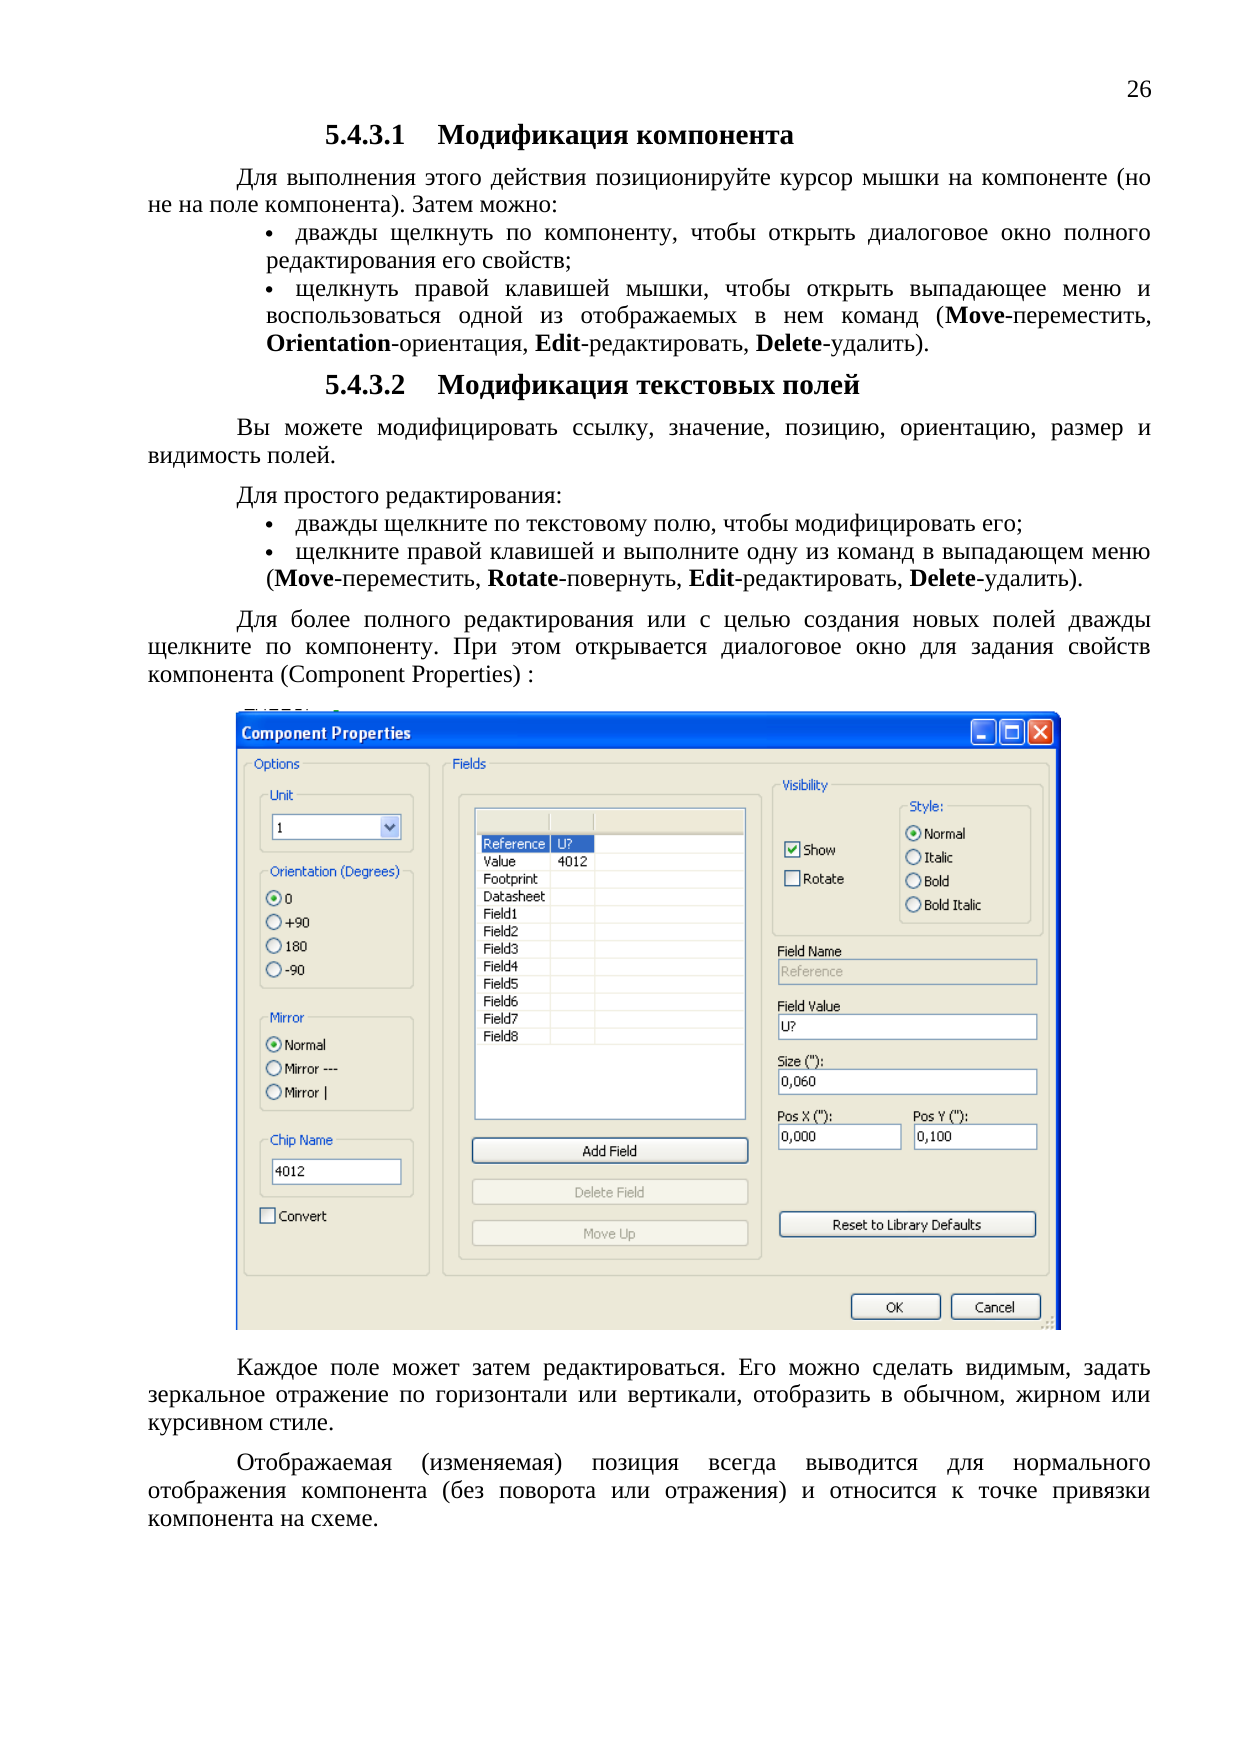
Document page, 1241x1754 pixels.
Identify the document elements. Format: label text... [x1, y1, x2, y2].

text Для более полного редактирования или с целью создания новых полей дважды щелкните по компоненту. При этом открывается диалоговое окно для задания свойств компонента (Component Properties) : [148, 605, 1152, 688]
subtitle Модификация текстовых полей [325, 369, 1152, 401]
list щелкните правой клавишей и выполните одну из команд в выпадающем меню (Move-переместить, Rotate-повернуть, Edit-редактировать, Delete-удалить). [266, 537, 1152, 592]
list дважды щелкните по текстовому полю, чтобы модифицировать его; [266, 509, 1152, 537]
text Для простого редактирования: [148, 481, 1152, 509]
text Каждое поле может затем редактироваться. Его можно сделать видимым, задать зеркальное отражение по горизонтали или вертикали, отобразить в обычном, жирном или курсивном стиле. [148, 1353, 1152, 1436]
list дважды щелкнуть по компоненту, чтобы открыть диалоговое окно полного редактирования его свойств; [266, 218, 1152, 274]
subtitle Модификация компонента [325, 118, 1152, 150]
list щелкнуть правой клавишей мышки, чтобы открыть выпадающее меню и воспользоваться одной из отображаемых в нем команд (Move-переместить, Orientation-ориентация, Edit-редактировать, Delete-удалить). [266, 274, 1152, 357]
text Для выполнения этого действия позиционируйте курсор мышки на компоненте (но не на поле компонента). Затем можно: [148, 163, 1152, 218]
text Вы можете модифицировать ссылку, значение, позицию, ориентацию, размер и видимость полей. [148, 413, 1152, 469]
text Отображаемая (изменяемая) позиция всегда выводится для нормального отображения компонента (без поворота или отражения) и относится к точке привязки компонента на схеме. [148, 1448, 1152, 1531]
